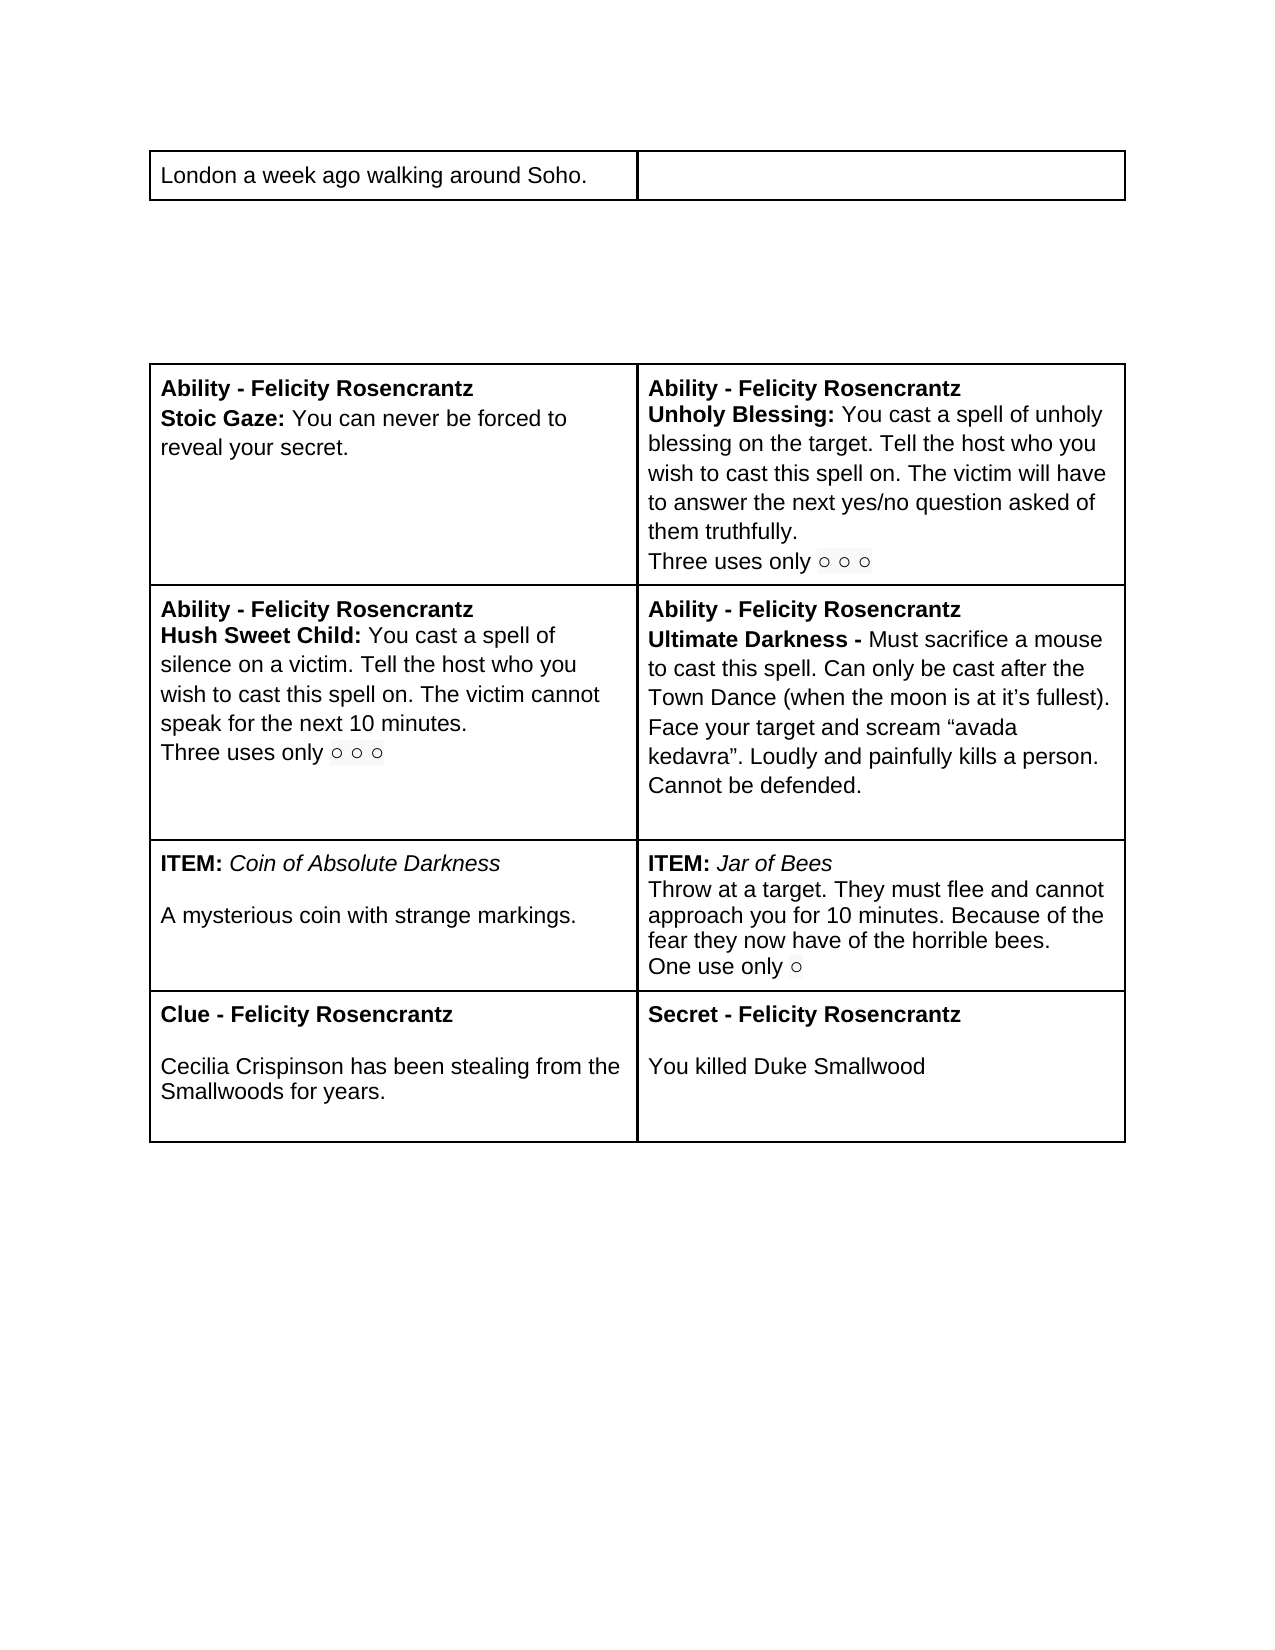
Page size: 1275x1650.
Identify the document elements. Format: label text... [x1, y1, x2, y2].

table_cell [639, 152, 1124, 198]
table_cell ITEM: Coin of Absolute Darkness A mysterious coin with strange markings. [151, 841, 636, 989]
table_cell London a week ago walking around Soho. [151, 152, 636, 198]
table_cell ITEM: Jar of Bees Throw at a target. They must flee and cannot approach you for 10 minutes. Because of the fear they now have of the horrible bees. One use only ○ [639, 841, 1124, 989]
table_cell Ability - Felicity Rosencrantz Hush Sweet Child: You cast a spell of silence on a victim. Tell the host who you wish to cast this spell on. The victim cannot speak for the next 10 minutes. Three uses only ○ ○ ○ [151, 586, 636, 838]
table_header Ability - Felicity Rosencrantz Stoic Gaze: You can never be forced to reveal your secret. [151, 365, 636, 584]
table_header Ability - Felicity Rosencrantz Unholy Blessing: You cast a spell of unholy blessing on the target. Tell the host who you wish to cast this spell on. The victim will have to answer the next yes/no question asked of them truthfully. Three uses only ○ ○ ○ [639, 365, 1124, 584]
table_cell Secret - Felicity Rosencrantz You killed Duke Smallwood [639, 992, 1124, 1141]
table_cell Clue - Felicity Rosencrantz Cecilia Crispinson has been stealing from the Smallwoods for years. [151, 992, 636, 1141]
table_cell Ability - Felicity Rosencrantz Ultimate Darkness - Must sacrifice a mouse to cast this spell. Can only be cast after the Town Dance (when the moon is at it’s fullest). Face your target and scream “avada kedavra”. Loudly and painfully kills a person. Cannot be defended. [639, 586, 1124, 838]
